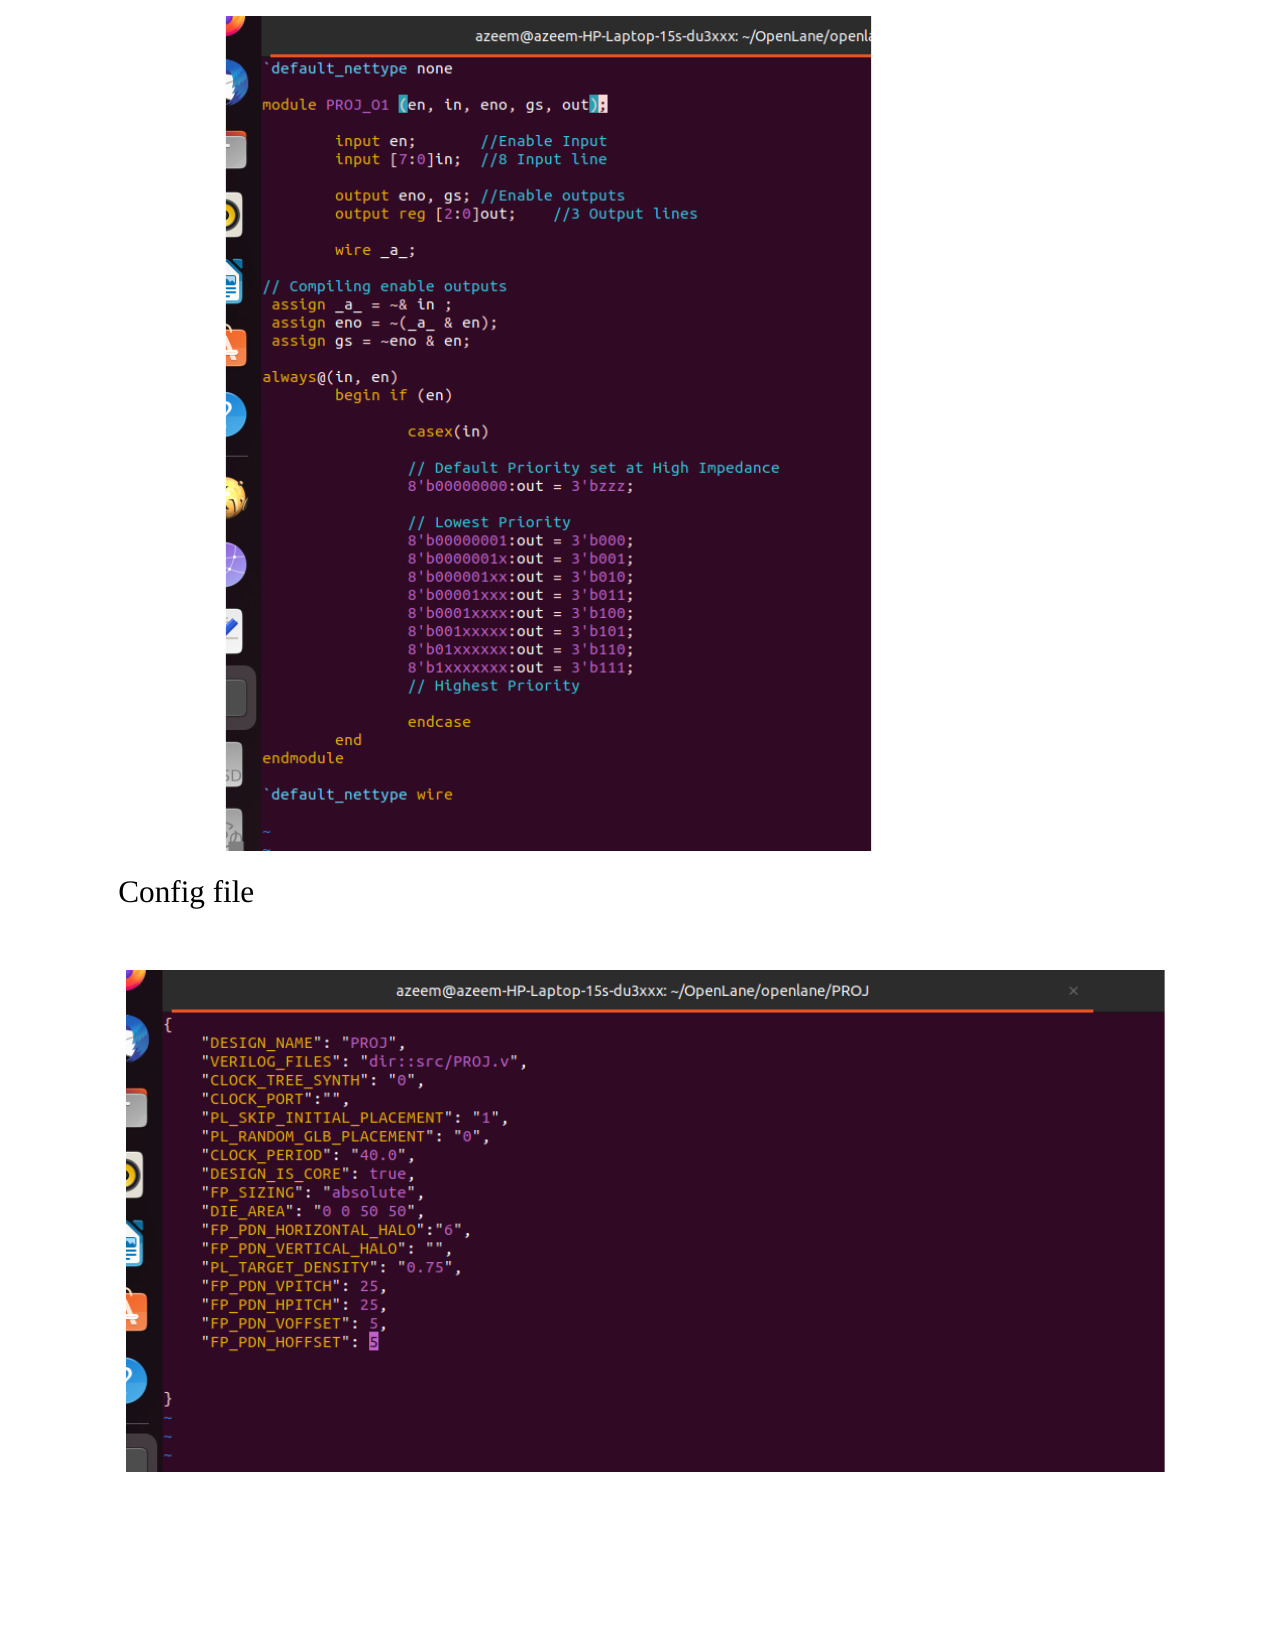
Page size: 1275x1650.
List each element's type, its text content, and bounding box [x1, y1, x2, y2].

picture [225, 16, 872, 851]
picture [126, 970, 1165, 1472]
text Config file [118, 873, 1157, 909]
